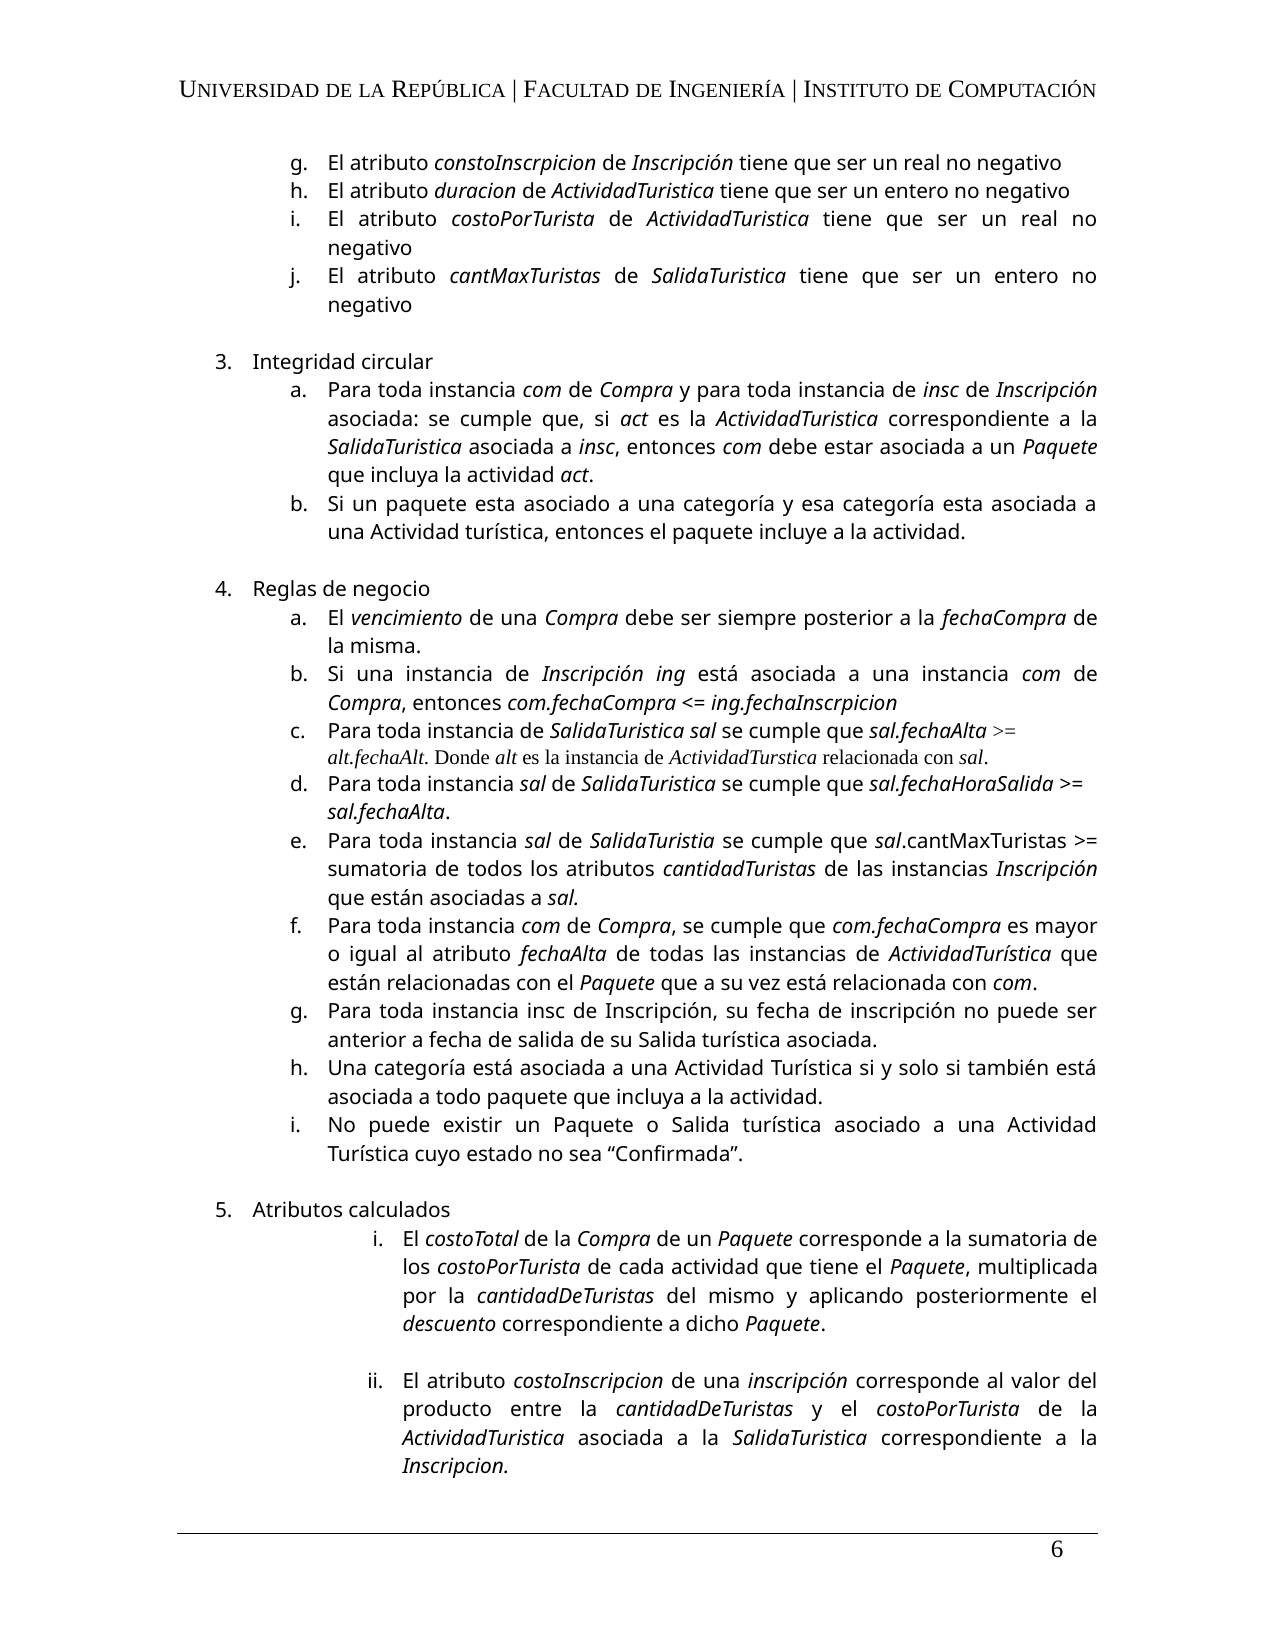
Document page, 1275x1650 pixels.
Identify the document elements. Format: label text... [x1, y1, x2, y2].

list El atributo costoInscripcion de una inscripción corresponde al valor del producto entre la cantidadDeTuristas y el costoPorTurista de la ActividadTuristica asociada a la SalidaTuristica correspondiente a la Inscripcion. [383, 1366, 1098, 1480]
list El atributo cantMaxTuristas de SalidaTuristica tiene que ser un entero no negativo [290, 261, 1098, 318]
list El atributo constoInscrpicion de Inscripción tiene que ser un real no negativo [290, 148, 1098, 176]
list Una categoría está asociada a una Actividad Turística si y solo si también está asociada a todo paquete que incluya a la actividad. [290, 1053, 1098, 1110]
list Para toda instancia sal de SalidaTuristica se cumple que sal.fechaHoraSalida >= sal.fechaAlta. [290, 769, 1098, 826]
list El atributo duracion de ActividadTuristica tiene que ser un entero no negativo [290, 176, 1098, 204]
list El atributo costoPorTurista de ActividadTuristica tiene que ser un real no negativo [290, 204, 1098, 261]
list Para toda instancia de SalidaTuristica sal se cumple que sal.fechaAlta >= alt.fechaAlt. Donde alt es la instancia de ActividadTurstica relacionada con sal. [290, 716, 1098, 769]
list Integridad circular [215, 347, 1098, 375]
list Para toda instancia com de Compra y para toda instancia de insc de Inscripción asociada: se cumple que, si act es la ActividadTuristica correspondiente a la SalidaTuristica asociada a insc, entonces com debe estar asociada a un Paquete que incluya la actividad act. [290, 375, 1098, 489]
list Reglas de negocio [215, 574, 1098, 603]
list Para toda instancia insc de Inscripción, su fecha de inscripción no puede ser anterior a fecha de salida de su Salida turística asociada. [290, 996, 1098, 1053]
list El vencimiento de una Compra debe ser siempre posterior a la fechaCompra de la misma. [290, 603, 1098, 659]
list Si una instancia de Inscripción ing está asociada a una instancia com de Compra, entonces com.fechaCompra <= ing.fechaInscrpicion [290, 659, 1098, 716]
list El costoTotal de la Compra de un Paquete corresponde a la sumatoria de los costoPorTurista de cada actividad que tiene el Paquete, multiplicada por la cantidadDeTuristas del mismo y aplicando posteriormente el descuento correspondiente a dicho Paquete. [383, 1224, 1098, 1338]
list Atributos calculados [215, 1196, 1098, 1224]
list Para toda instancia com de Compra, se cumple que com.fechaCompra es mayor o igual al atributo fechaAlta de todas las instancias de ActividadTurística que están relacionadas con el Paquete que a su vez está relacionada con com. [290, 911, 1098, 996]
list Para toda instancia sal de SalidaTuristia se cumple que sal.cantMaxTuristas >= sumatoria de todos los atributos cantidadTuristas de las instancias Inscripción que están asociadas a sal. [290, 826, 1098, 911]
list Si un paquete esta asociado a una categoría y esa categoría esta asociada a una Actividad turística, entonces el paquete incluye a la actividad. [290, 489, 1098, 546]
list No puede existir un Paquete o Salida turística asociado a una Actividad Turística cuyo estado no sea “Confirmada”. [290, 1110, 1098, 1167]
